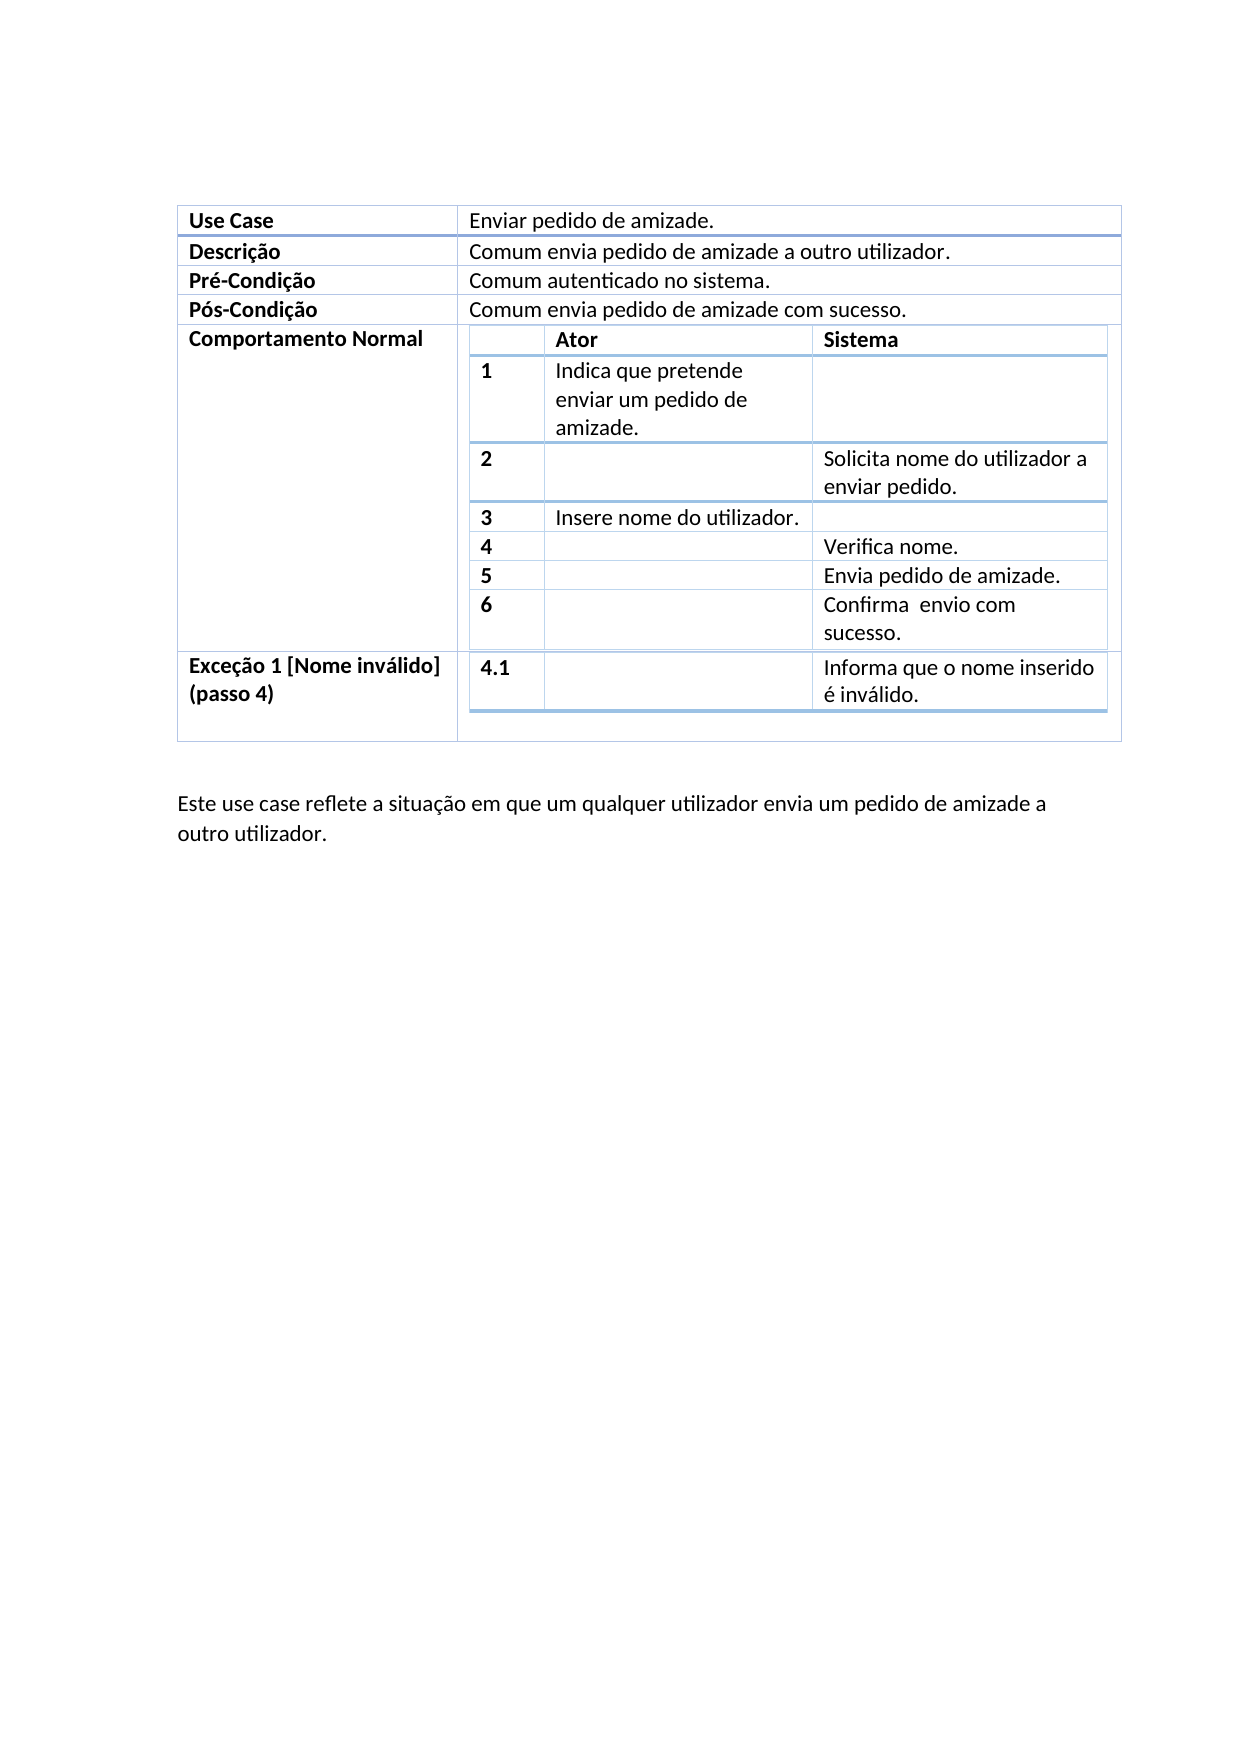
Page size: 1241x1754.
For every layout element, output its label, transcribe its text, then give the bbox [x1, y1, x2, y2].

table_cell 1 [470, 357, 544, 441]
table_header [545, 653, 812, 709]
table_cell 4 [470, 532, 544, 560]
table_cell [813, 503, 1107, 531]
table_cell Pré-Condição [178, 266, 457, 294]
table_cell 3 [470, 503, 544, 531]
table_cell Comum envia pedido de amizade a outro utilizador. [458, 237, 1121, 265]
table_cell Comportamento Normal [178, 325, 457, 651]
table_cell [545, 561, 812, 589]
table_header Use Case [178, 206, 457, 234]
table_header [470, 326, 544, 353]
table_cell 2 [470, 444, 544, 500]
table_header 4.1 [470, 653, 544, 709]
table_cell Solicita nome do utilizador a enviar pedido. [813, 444, 1107, 500]
table_cell Indica que pretende enviar um pedido de amizade. [545, 357, 812, 441]
table_cell Comum autenticado no sistema. [458, 266, 1121, 294]
table_header Ator [545, 326, 812, 353]
table_cell Confirma envio com sucesso. [813, 590, 1107, 649]
table_cell Exceção 1 [Nome inválido](passo 4) [178, 652, 457, 741]
table_cell Comum envia pedido de amizade com sucesso. [458, 295, 1121, 323]
table_cell Insere nome do utilizador. [545, 503, 812, 531]
table_header Enviar pedido de amizade. [458, 206, 1121, 234]
table_cell Descrição [178, 237, 457, 265]
text Este use case reflete a situação em que um qualquer utilizador envia um pedido de amizade a outro utilizador. [177, 789, 1063, 847]
table_cell Verifica nome. [813, 532, 1107, 560]
table_cell Pós-Condição [178, 295, 457, 323]
table_cell [545, 532, 812, 560]
table_cell [458, 652, 1121, 741]
table_header Sistema [813, 326, 1107, 353]
table_cell [458, 325, 1121, 651]
table_cell Envia pedido de amizade. [813, 561, 1107, 589]
table_cell 6 [470, 590, 544, 649]
table_header Informa que o nome inserido é inválido. [813, 653, 1107, 709]
table_cell 5 [470, 561, 544, 589]
table_cell [545, 444, 812, 500]
table_cell [545, 590, 812, 649]
table_cell [813, 357, 1107, 441]
